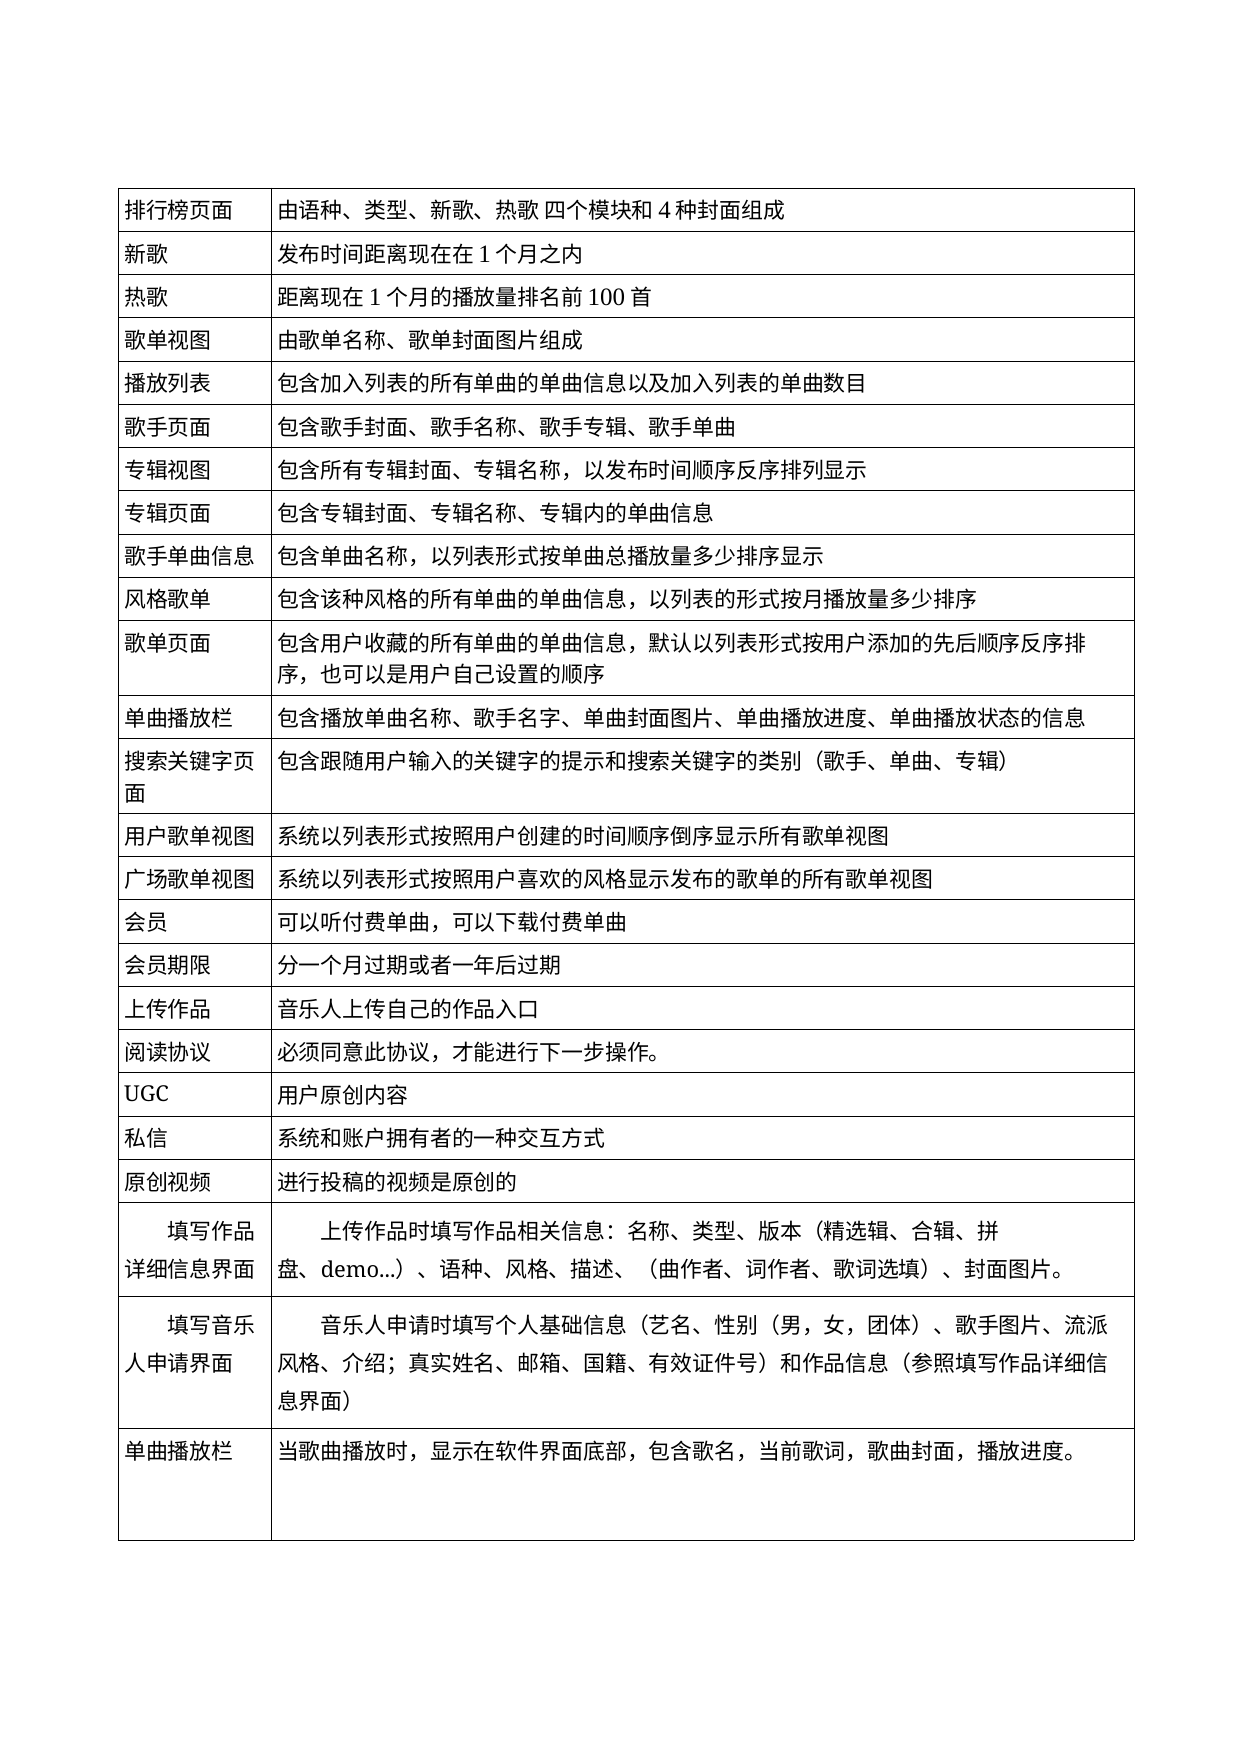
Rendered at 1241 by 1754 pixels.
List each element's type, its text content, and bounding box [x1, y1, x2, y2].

table_cell 音乐人上传自己的作品入口 [272, 987, 1134, 1029]
table_cell 包含所有专辑封面、专辑名称，以发布时间顺序反序排列显示 [272, 448, 1134, 490]
table_cell 包含歌手封面、歌手名称、歌手专辑、歌手单曲 [272, 405, 1134, 447]
table_cell 系统以列表形式按照用户创建的时间顺序倒序显示所有歌单视图 [272, 814, 1134, 856]
table_cell 热歌 [119, 275, 271, 317]
table_cell 歌手页面 [119, 405, 271, 447]
table_cell 专辑页面 [119, 491, 271, 533]
table_cell 单曲播放栏 [119, 1429, 271, 1540]
table_cell 阅读协议 [119, 1030, 271, 1072]
table_cell 包含播放单曲名称、歌手名字、单曲封面图片、单曲播放进度、单曲播放状态的信息 [272, 696, 1134, 738]
table_cell 由语种、类型、新歌、热歌 四个模块和4种封面组成 [272, 189, 1134, 231]
table_cell 必须同意此协议，才能进行下一步操作。 [272, 1030, 1134, 1072]
table_cell 音乐人申请时填写个人基础信息（艺名、性别（男，女，团体）、歌手图片、流派风格、介绍；真实姓名、邮箱、国籍、有效证件号）和作品信息（参照填写作品详细信息界面） [272, 1297, 1134, 1428]
table_cell 歌手单曲信息 [119, 535, 271, 577]
table_cell 当歌曲播放时，显示在软件界面底部，包含歌名，当前歌词，歌曲封面，播放进度。 [272, 1429, 1134, 1540]
table_cell 搜索关键字页面 [119, 739, 271, 813]
table_cell 由歌单名称、歌单封面图片组成 [272, 318, 1134, 361]
table_cell 系统以列表形式按照用户喜欢的风格显示发布的歌单的所有歌单视图 [272, 857, 1134, 899]
table_cell 可以听付费单曲，可以下载付费单曲 [272, 900, 1134, 943]
table_cell 距离现在1个月的播放量排名前100首 [272, 275, 1134, 317]
table_cell 风格歌单 [119, 578, 271, 620]
table_cell 填写音乐人申请界面 [119, 1297, 271, 1428]
table_cell 广场歌单视图 [119, 857, 271, 899]
table_cell 私信 [119, 1117, 271, 1159]
table_cell 包含用户收藏的所有单曲的单曲信息，默认以列表形式按用户添加的先后顺序反序排序，也可以是用户自己设置的顺序 [272, 621, 1134, 695]
table_cell 包含单曲名称，以列表形式按单曲总播放量多少排序显示 [272, 535, 1134, 577]
table_cell 发布时间距离现在在1个月之内 [272, 232, 1134, 274]
table_cell 包含专辑封面、专辑名称、专辑内的单曲信息 [272, 491, 1134, 533]
table_cell 包含该种风格的所有单曲的单曲信息，以列表的形式按月播放量多少排序 [272, 578, 1134, 620]
table_cell 播放列表 [119, 362, 271, 404]
table_cell 包含跟随用户输入的关键字的提示和搜索关键字的类别（歌手、单曲、专辑） [272, 739, 1134, 813]
table_cell 上传作品时填写作品相关信息：名称、类型、版本（精选辑、合辑、拼盘、demo...）、语种、风格、描述、（曲作者、词作者、歌词选填）、封面图片。 [272, 1203, 1134, 1296]
table_cell 填写作品详细信息界面 [119, 1203, 271, 1296]
table_cell 原创视频 [119, 1160, 271, 1202]
table_cell 包含加入列表的所有单曲的单曲信息以及加入列表的单曲数目 [272, 362, 1134, 404]
table_cell 歌单视图 [119, 318, 271, 361]
table_cell 用户原创内容 [272, 1073, 1134, 1116]
table_cell 上传作品 [119, 987, 271, 1029]
table_cell 专辑视图 [119, 448, 271, 490]
table_cell 用户歌单视图 [119, 814, 271, 856]
table_cell 会员期限 [119, 944, 271, 986]
table_cell 新歌 [119, 232, 271, 274]
table_cell 进行投稿的视频是原创的 [272, 1160, 1134, 1202]
table_cell 会员 [119, 900, 271, 943]
table_cell 系统和账户拥有者的一种交互方式 [272, 1117, 1134, 1159]
table_cell 单曲播放栏 [119, 696, 271, 738]
table_cell 排行榜页面 [119, 189, 271, 231]
table_cell UGC [119, 1073, 271, 1116]
table_cell 歌单页面 [119, 621, 271, 695]
table_cell 分一个月过期或者一年后过期 [272, 944, 1134, 986]
